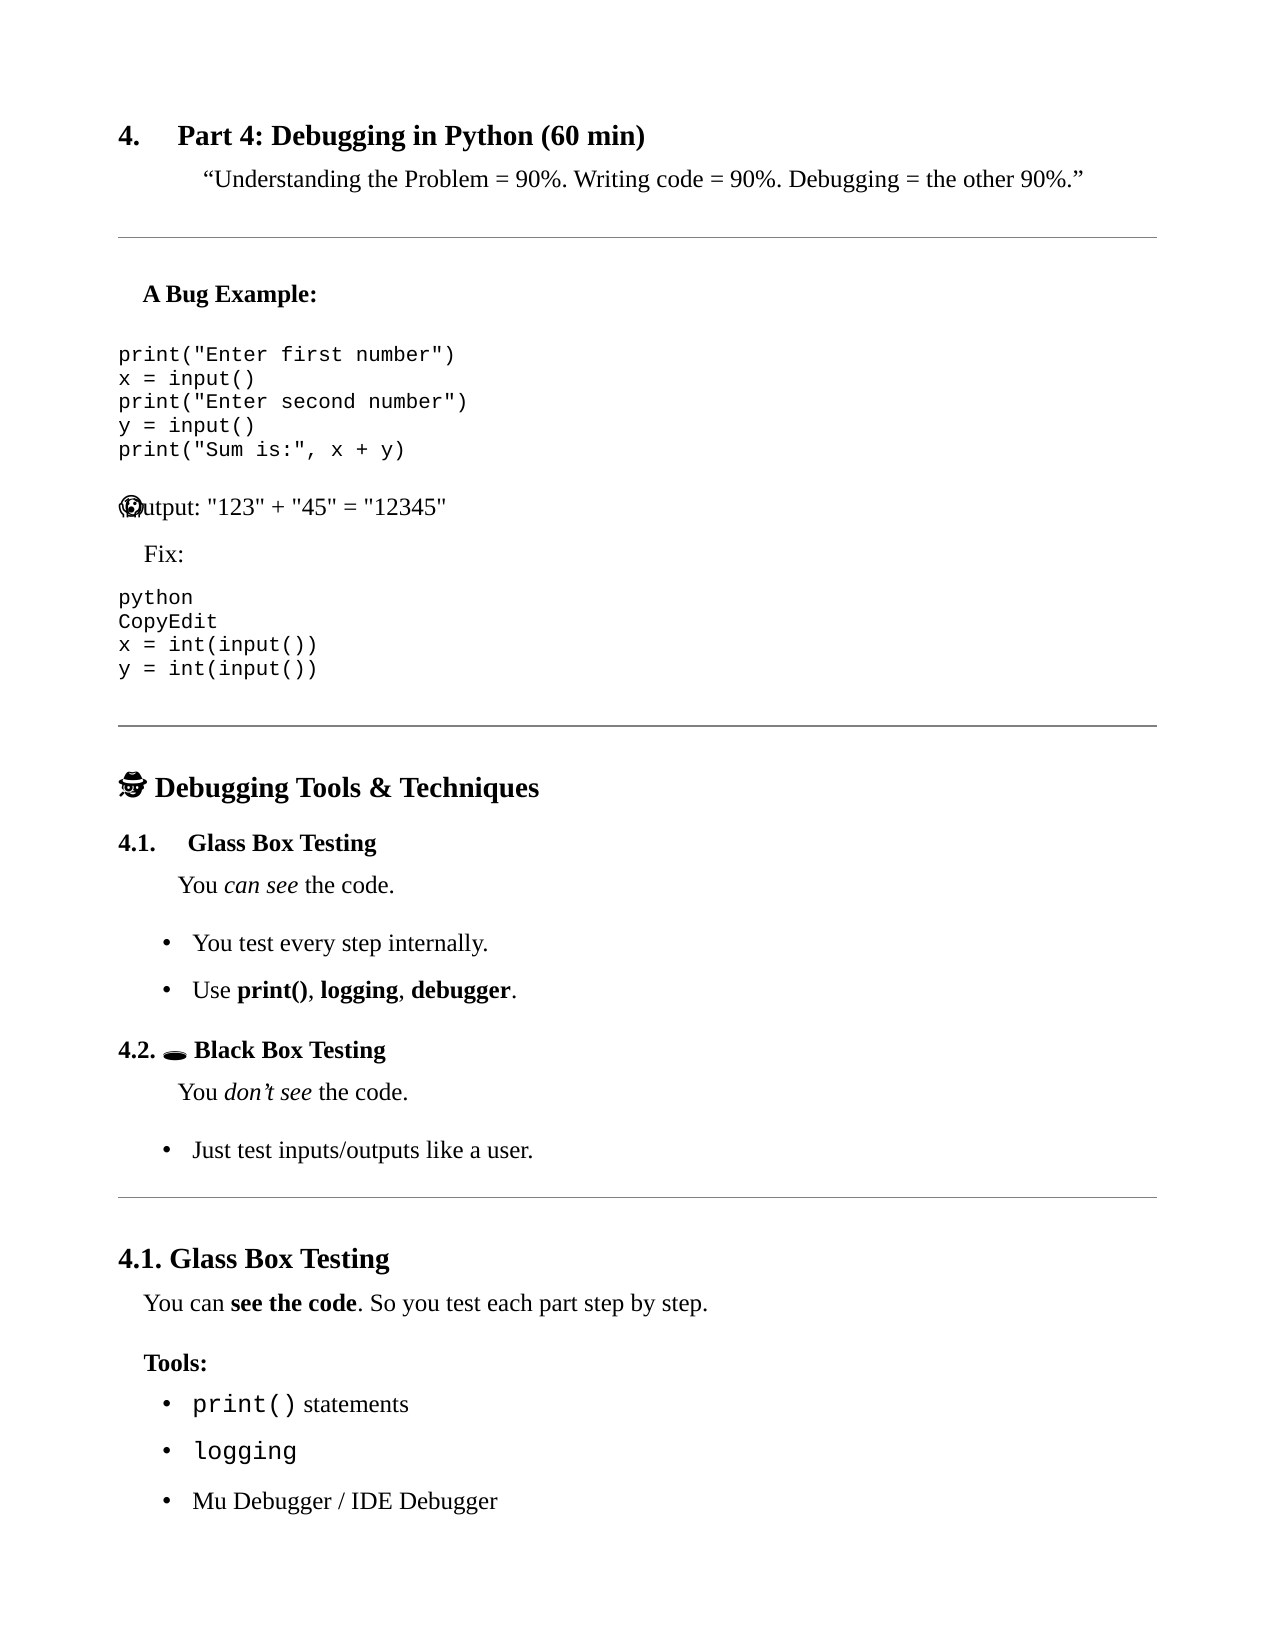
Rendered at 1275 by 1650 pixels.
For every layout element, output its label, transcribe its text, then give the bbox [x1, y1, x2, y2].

subtitle ✅ Tools: [118, 1348, 1157, 1376]
list logging [162, 1439, 1157, 1467]
text python [118, 587, 1157, 611]
text You don’t see the code. [177, 1077, 1098, 1106]
list Use print(), logging, debugger. [162, 976, 1157, 1004]
text 💥 “Understanding the Problem = 90%. Writing code = 90%. Debugging = the other 90%.” [177, 164, 1098, 193]
text CopyEdit [118, 611, 1157, 634]
text print("Sum is:", x + y) [118, 439, 1157, 462]
subtitle 4.2. 🕳️ Black Box Testing [118, 1036, 1157, 1064]
subtitle 4.1. 🔎 Glass Box Testing [118, 828, 1157, 857]
text y = input() [118, 415, 1157, 439]
subtitle 🕵🏾 Debugging Tools & Techniques [118, 770, 1157, 803]
text print("Enter first number") [118, 344, 1157, 368]
list Mu Debugger / IDE Debugger [162, 1486, 1157, 1515]
text 💡 Fix: [118, 539, 1157, 568]
text x = int(input()) [118, 634, 1157, 658]
list You test every step internally. [162, 928, 1157, 957]
text 🧠 You can see the code. So you test each part step by step. [118, 1288, 1157, 1316]
text print("Enter second number") [118, 391, 1157, 415]
text You can see the code. [177, 870, 1098, 898]
text x = input() [118, 368, 1157, 391]
subtitle 4. 🐞 Part 4: Debugging in Python (60 min) [118, 118, 1157, 152]
subtitle 🧪 A Bug Example: [118, 279, 1157, 308]
text ✅ Output: "123" + "45" = "12345" 😱 [118, 492, 1157, 521]
list print() statements [162, 1389, 1157, 1420]
text y = int(input()) [118, 658, 1157, 682]
subtitle 4.1. Glass Box Testing [118, 1242, 1157, 1275]
list Just test inputs/outputs like a user. [162, 1135, 1157, 1164]
